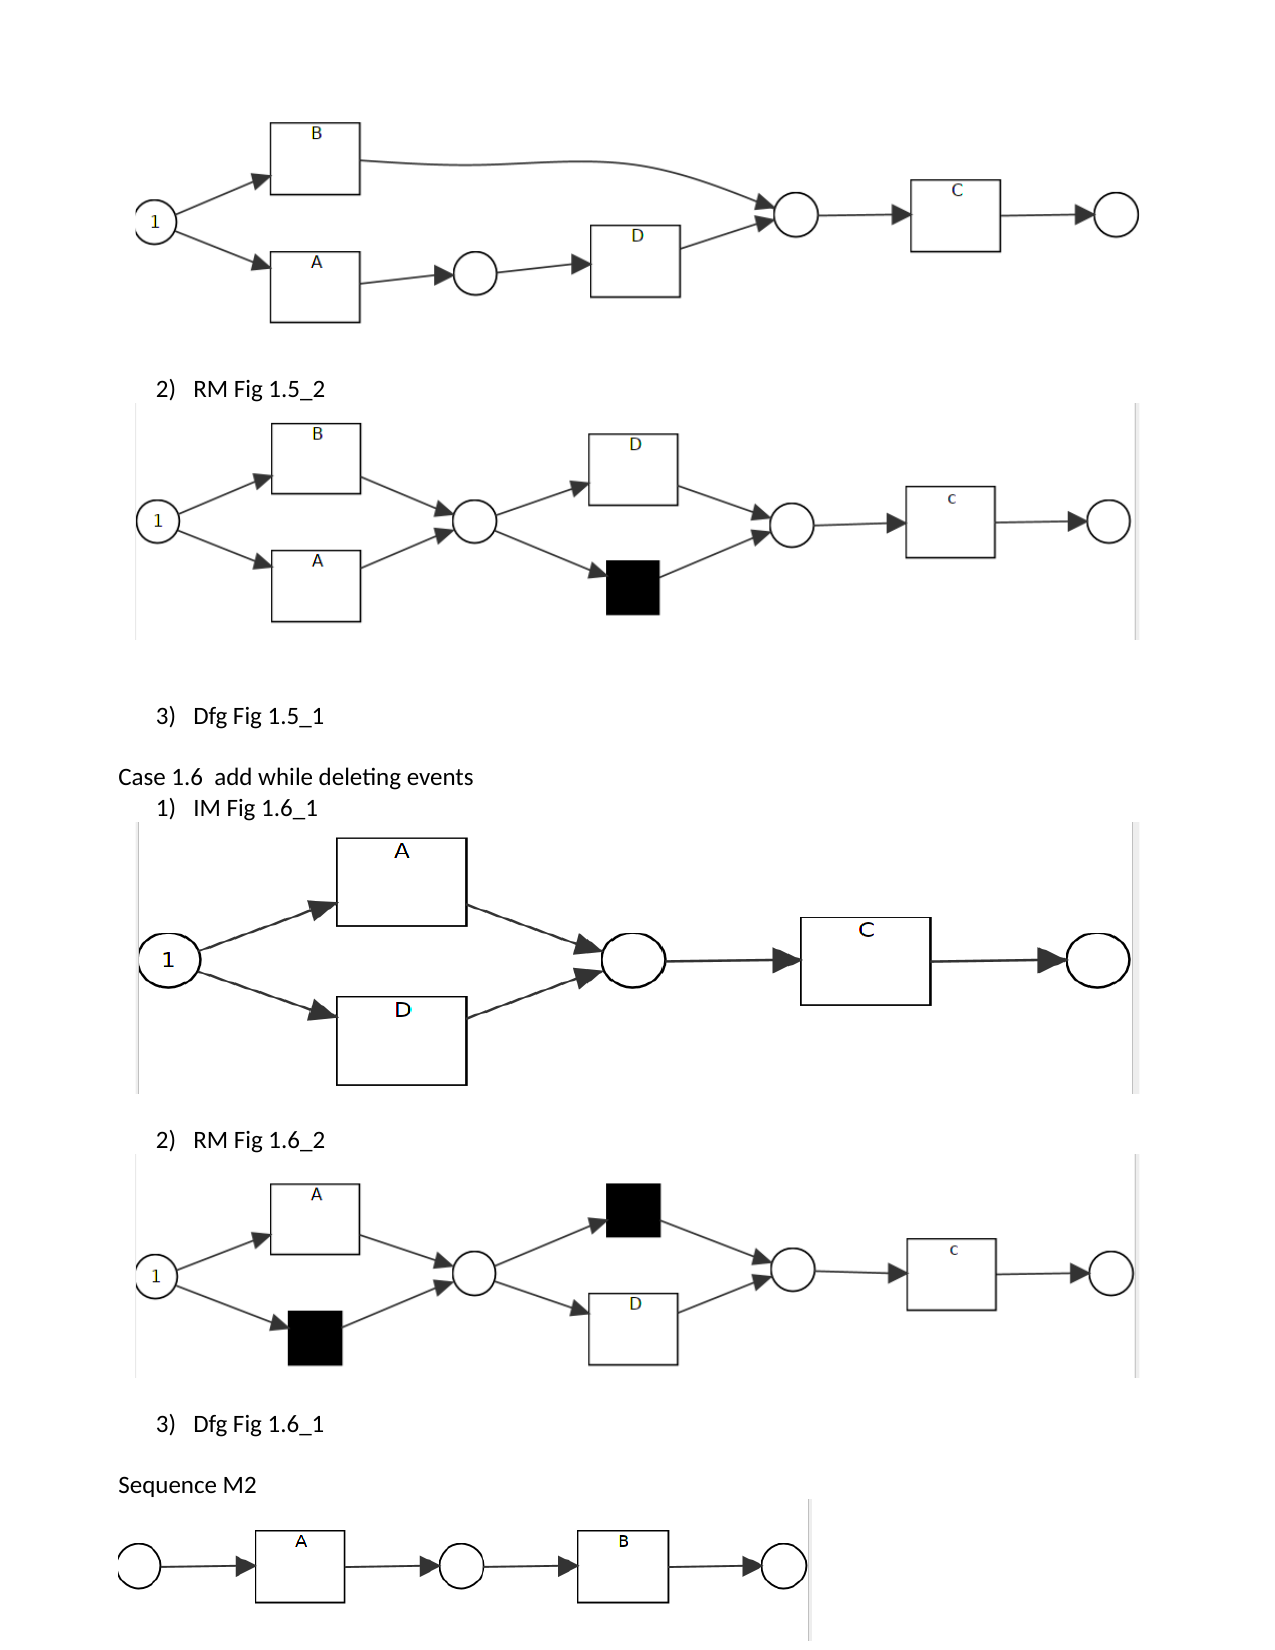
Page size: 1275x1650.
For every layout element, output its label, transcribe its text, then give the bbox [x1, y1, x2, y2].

list Dfg Fig 1.6_1 [156, 1408, 1157, 1438]
list Dfg Fig 1.5_1 [156, 701, 1157, 731]
list IM Fig 1.6_1 [156, 792, 1157, 823]
picture [135, 1154, 1140, 1378]
list RM Fig 1.6_2 [156, 1124, 1157, 1154]
picture [135, 403, 1140, 640]
text Sequence M2 [118, 1469, 1157, 1499]
picture [118, 1499, 812, 1641]
text Case 1.6 add while deleting events [118, 762, 1157, 792]
picture [135, 822, 1140, 1094]
picture [135, 118, 1140, 343]
list RM Fig 1.5_2 [156, 373, 1157, 403]
